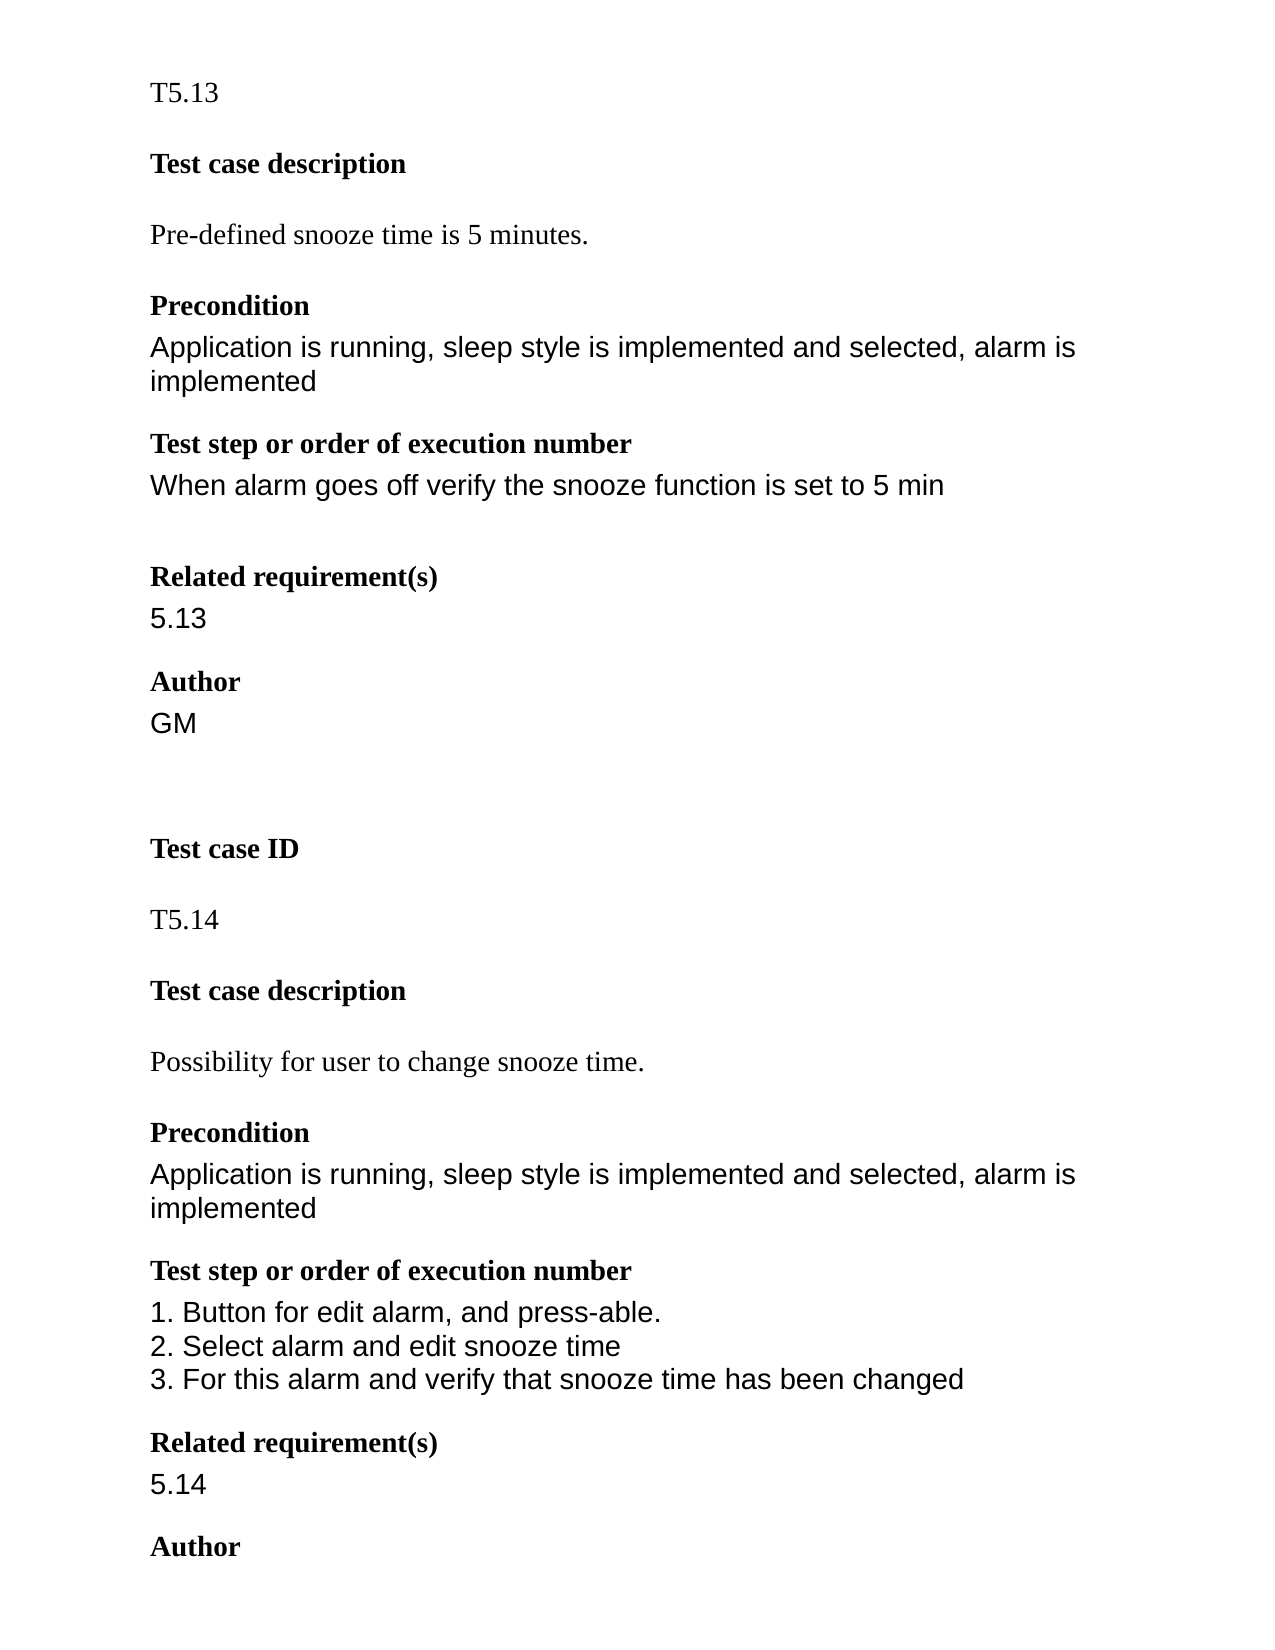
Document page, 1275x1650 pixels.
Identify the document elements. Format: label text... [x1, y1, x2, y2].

text Application is running, sleep style is implemented and selected, alarm is implemented [150, 1157, 1125, 1224]
text Author [150, 1529, 1125, 1563]
text 5.14 [150, 1467, 1125, 1500]
text 1. Button for edit alarm, and press-able. 2. Select alarm and edit snooze time 3. For this alarm and verify that snooze time has been changed [150, 1295, 1125, 1396]
text Possibility for user to change snooze time. [150, 1044, 1125, 1078]
text Precondition [150, 1115, 1125, 1149]
text GM [150, 706, 1125, 802]
text Related requirement(s) [150, 559, 1125, 593]
text Application is running, sleep style is implemented and selected, alarm is implemented [150, 330, 1125, 397]
text When alarm goes off verify the snooze function is set to 5 min [150, 468, 1125, 530]
text Test case description [150, 146, 1125, 179]
text Test case ID [150, 831, 1125, 864]
text Test case description [150, 973, 1125, 1007]
text 5.13 [150, 601, 1125, 635]
text T5.13 [150, 75, 1125, 108]
text Author [150, 664, 1125, 698]
text Precondition [150, 288, 1125, 322]
text Test step or order of execution number [150, 426, 1125, 460]
text Related requirement(s) [150, 1425, 1125, 1458]
text Pre-defined snooze time is 5 minutes. [150, 217, 1125, 251]
text Test step or order of execution number [150, 1253, 1125, 1287]
text T5.14 [150, 902, 1125, 936]
